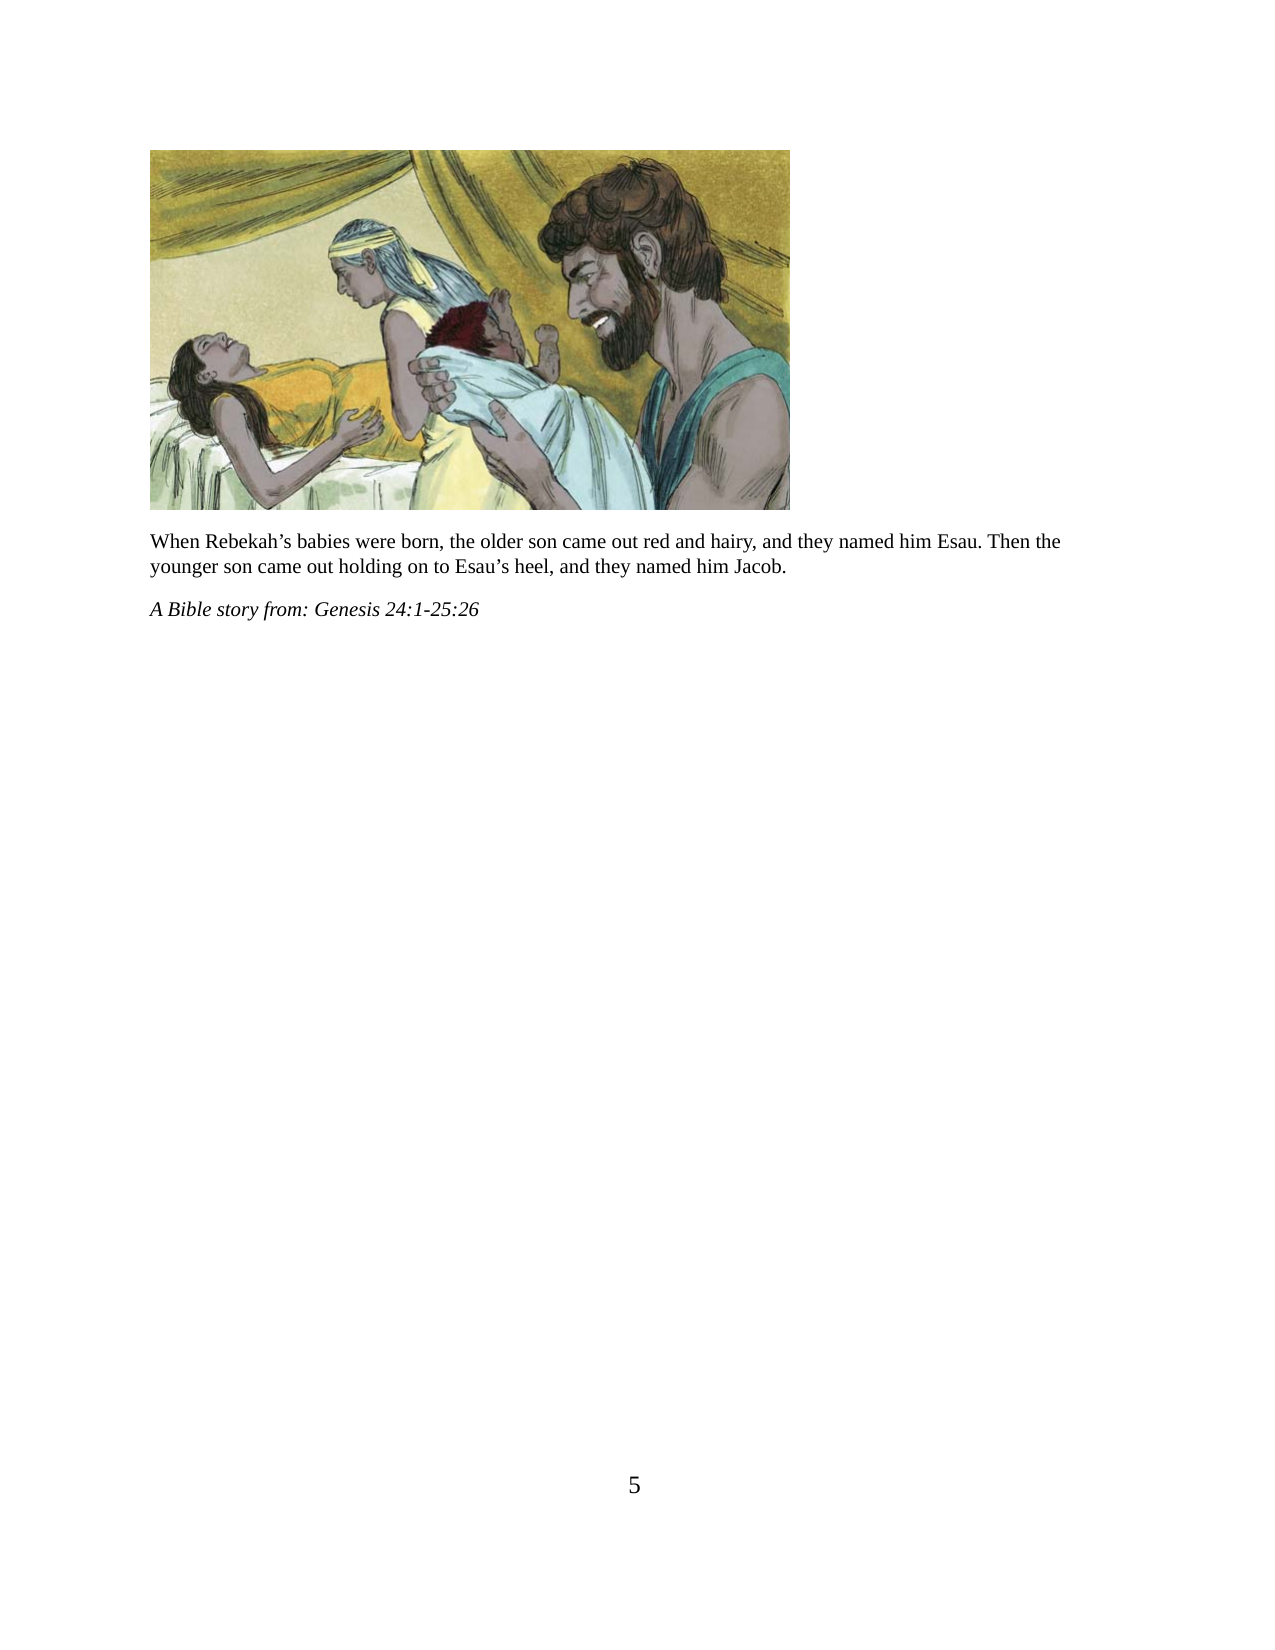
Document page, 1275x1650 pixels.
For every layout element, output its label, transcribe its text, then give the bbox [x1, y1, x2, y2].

picture [150, 150, 790, 510]
text A Bible story from: Genesis 24:1-25:26 [150, 597, 1125, 621]
text When Rebekah’s babies were born, the older son came out red and hairy, and they named him Esau. Then the younger son came out holding on to Esau’s heel, and they named him Jacob. [150, 529, 1125, 578]
